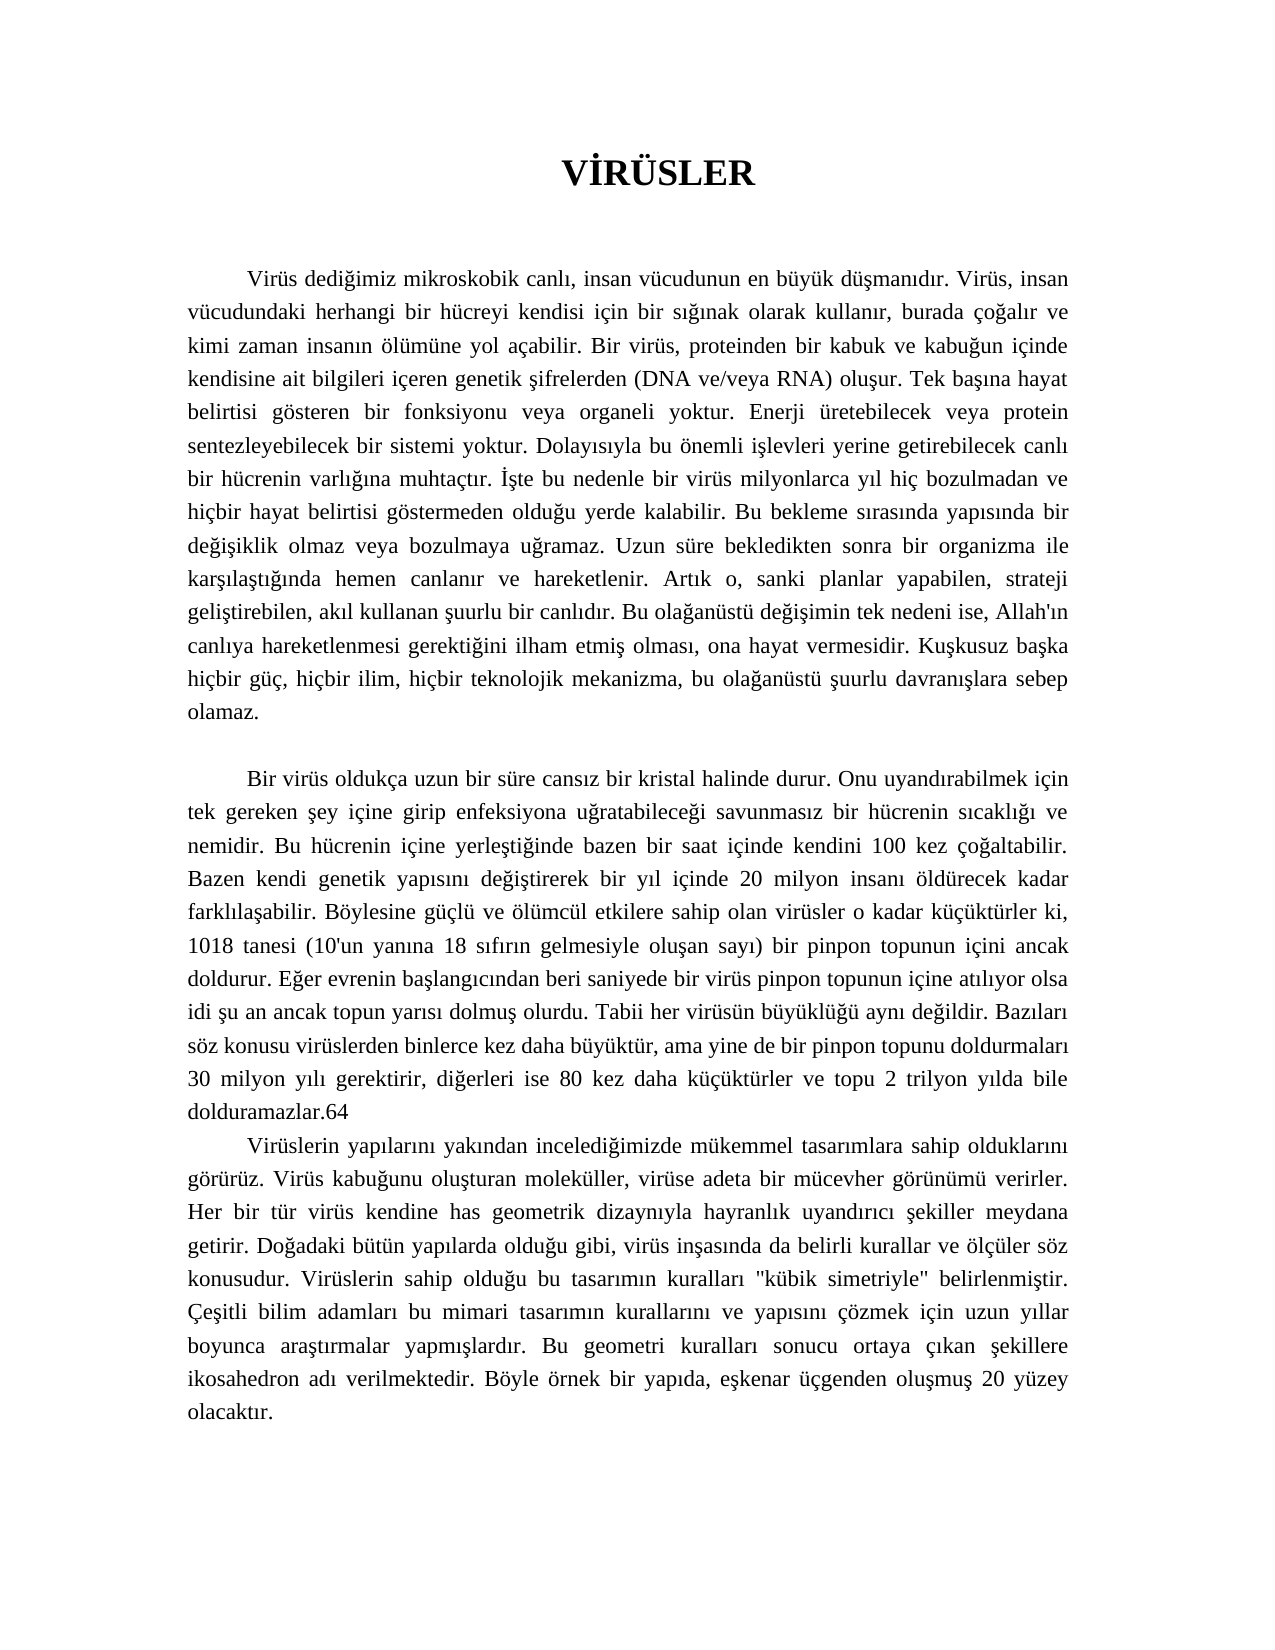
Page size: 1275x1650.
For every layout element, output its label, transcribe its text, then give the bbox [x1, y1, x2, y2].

text VİRÜSLER [187, 150, 1070, 193]
text Virüs dediğimiz mikroskobik canlı, insan vücudunun en büyük düşmanıdır. Virüs, insan vücudundaki herhangi bir hücreyi kendisi için bir sığınak olarak kullanır, burada çoğalır ve kimi zaman insanın ölümüne yol açabilir. Bir virüs, proteinden bir kabuk ve kabuğun içinde kendisine ait bilgileri içeren genetik şifrelerden (DNA ve/veya RNA) oluşur. Tek başına hayat belirtisi gösteren bir fonksiyonu veya organeli yoktur. Enerji üretebilecek veya protein sentezleyebilecek bir sistemi yoktur. Dolayısıyla bu önemli işlevleri yerine getirebilecek canlı bir hücrenin varlığına muhtaçtır. İşte bu nedenle bir virüs milyonlarca yıl hiç bozulmadan ve hiçbir hayat belirtisi göstermeden olduğu yerde kalabilir. Bu bekleme sırasında yapısında bir değişiklik olmaz veya bozulmaya uğramaz. Uzun süre bekledikten sonra bir organizma ile karşılaştığında hemen canlanır ve hareketlenir. Artık o, sanki planlar yapabilen, strateji geliştirebilen, akıl kullanan şuurlu bir canlıdır. Bu olağanüstü değişimin tek nedeni ise, Allah'ın canlıya hareketlenmesi gerektiğini ilham etmiş olması, ona hayat vermesidir. Kuşkusuz başka hiçbir güç, hiçbir ilim, hiçbir teknolojik mekanizma, bu olağanüstü şuurlu davranışlara sebep olamaz. [187, 260, 1070, 726]
text Bir virüs oldukça uzun bir süre cansız bir kristal halinde durur. Onu uyandırabilmek için tek gereken şey içine girip enfeksiyona uğratabileceği savunmasız bir hücrenin sıcaklığı ve nemidir. Bu hücrenin içine yerleştiğinde bazen bir saat içinde kendini 100 kez çoğaltabilir. Bazen kendi genetik yapısını değiştirerek bir yıl içinde 20 milyon insanı öldürecek kadar farklılaşabilir. Böylesine güçlü ve ölümcül etkilere sahip olan virüsler o kadar küçüktürler ki, 1018 tanesi (10'un yanına 18 sıfırın gelmesiyle oluşan sayı) bir pinpon topunun içini ancak doldurur. Eğer evrenin başlangıcından beri saniyede bir virüs pinpon topunun içine atılıyor olsa idi şu an ancak topun yarısı dolmuş olurdu. Tabii her virüsün büyüklüğü aynı değildir. Bazıları söz konusu virüslerden binlerce kez daha büyüktür, ama yine de bir pinpon topunu doldurmaları 30 milyon yılı gerektirir, diğerleri ise 80 kez daha küçüktürler ve topu 2 trilyon yılda bile dolduramazlar.64 [187, 760, 1070, 1126]
text Virüslerin yapılarını yakından incelediğimizde mükemmel tasarımlara sahip olduklarını görürüz. Virüs kabuğunu oluşturan moleküller, virüse adeta bir mücevher görünümü verirler. Her bir tür virüs kendine has geometrik dizaynıyla hayranlık uyandırıcı şekiller meydana getirir. Doğadaki bütün yapılarda olduğu gibi, virüs inşasında da belirli kurallar ve ölçüler söz konusudur. Virüslerin sahip olduğu bu tasarımın kuralları "kübik simetriyle" belirlenmiştir. Çeşitli bilim adamları bu mimari tasarımın kurallarını ve yapısını çözmek için uzun yıllar boyunca araştırmalar yapmışlardır. Bu geometri kuralları sonucu ortaya çıkan şekillere ikosahedron adı verilmektedir. Böyle örnek bir yapıda, eşkenar üçgenden oluşmuş 20 yüzey olacaktır. [187, 1126, 1070, 1426]
